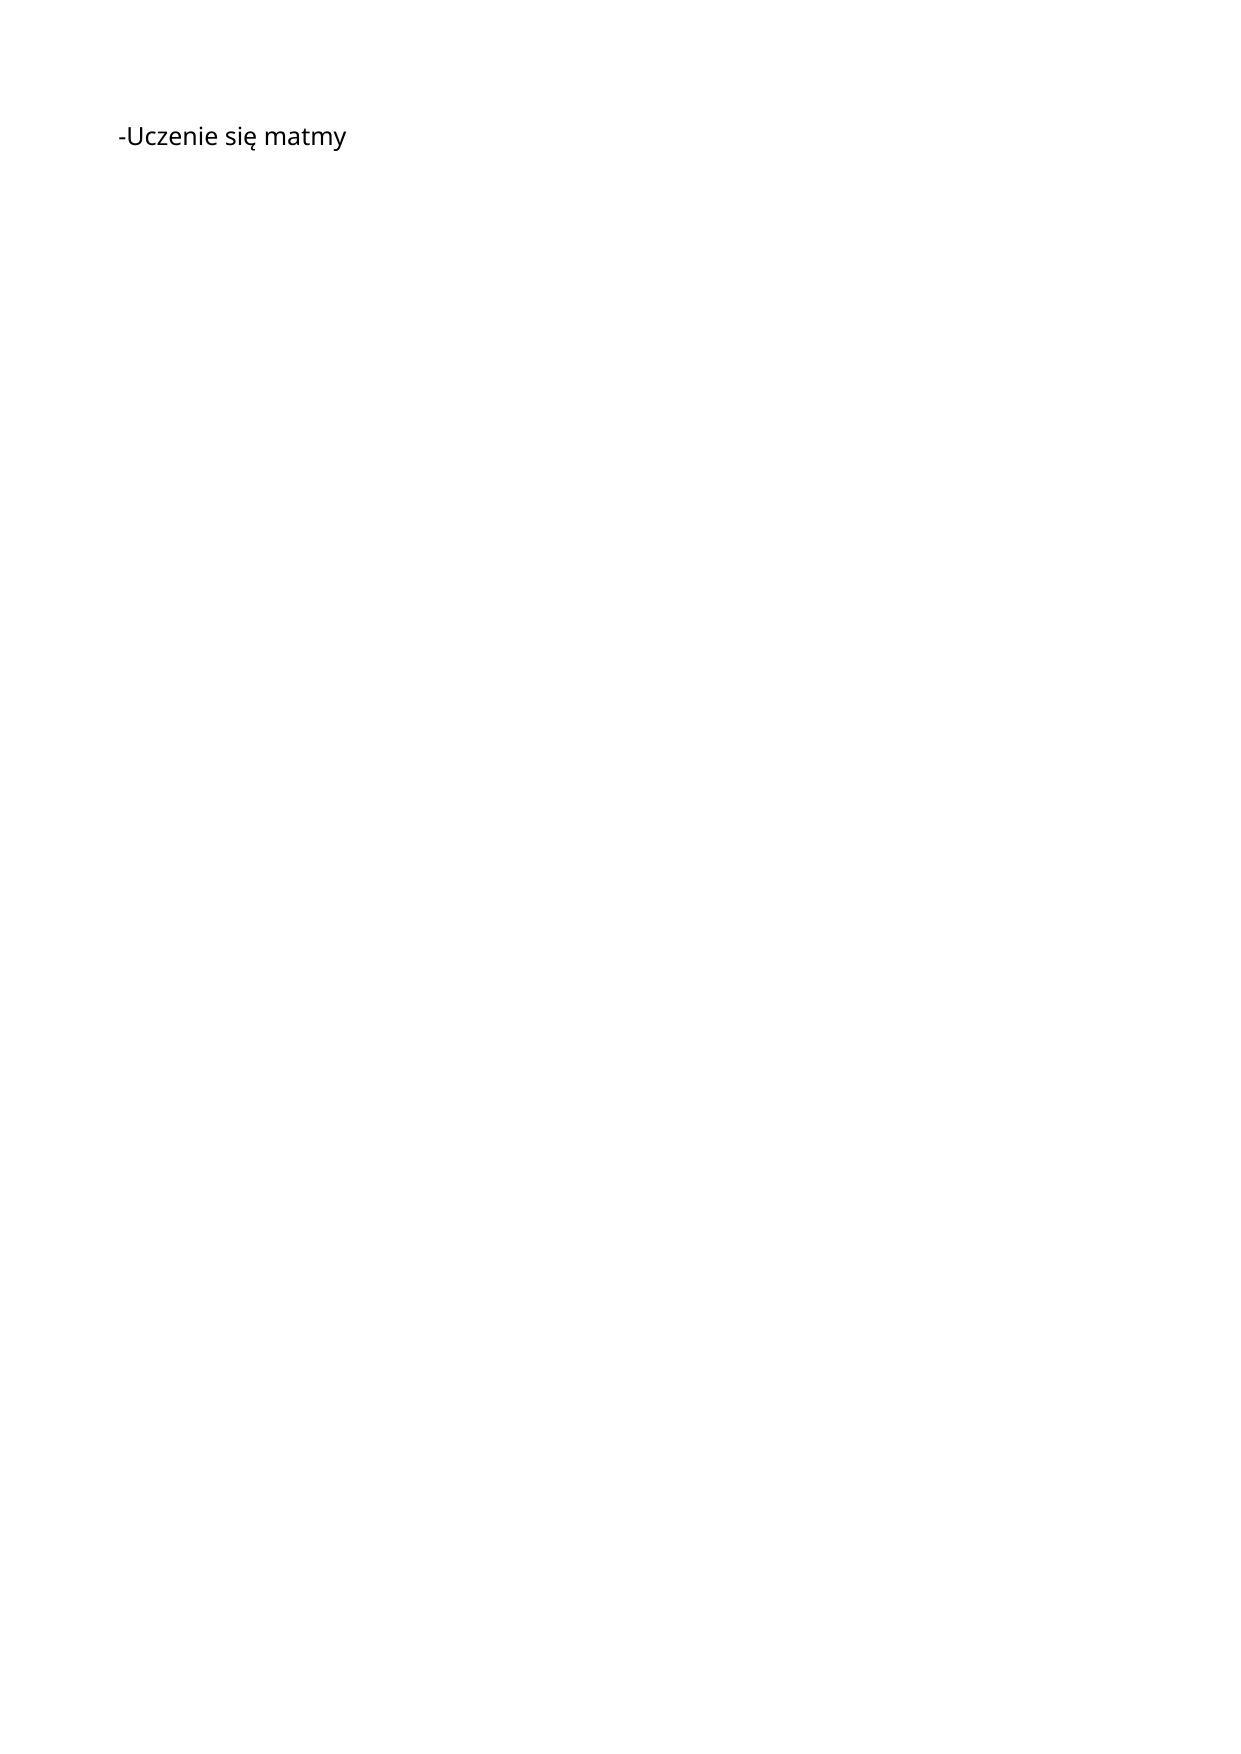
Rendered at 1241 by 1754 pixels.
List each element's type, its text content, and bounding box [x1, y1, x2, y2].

text -Uczenie się matmy [118, 118, 1122, 152]
